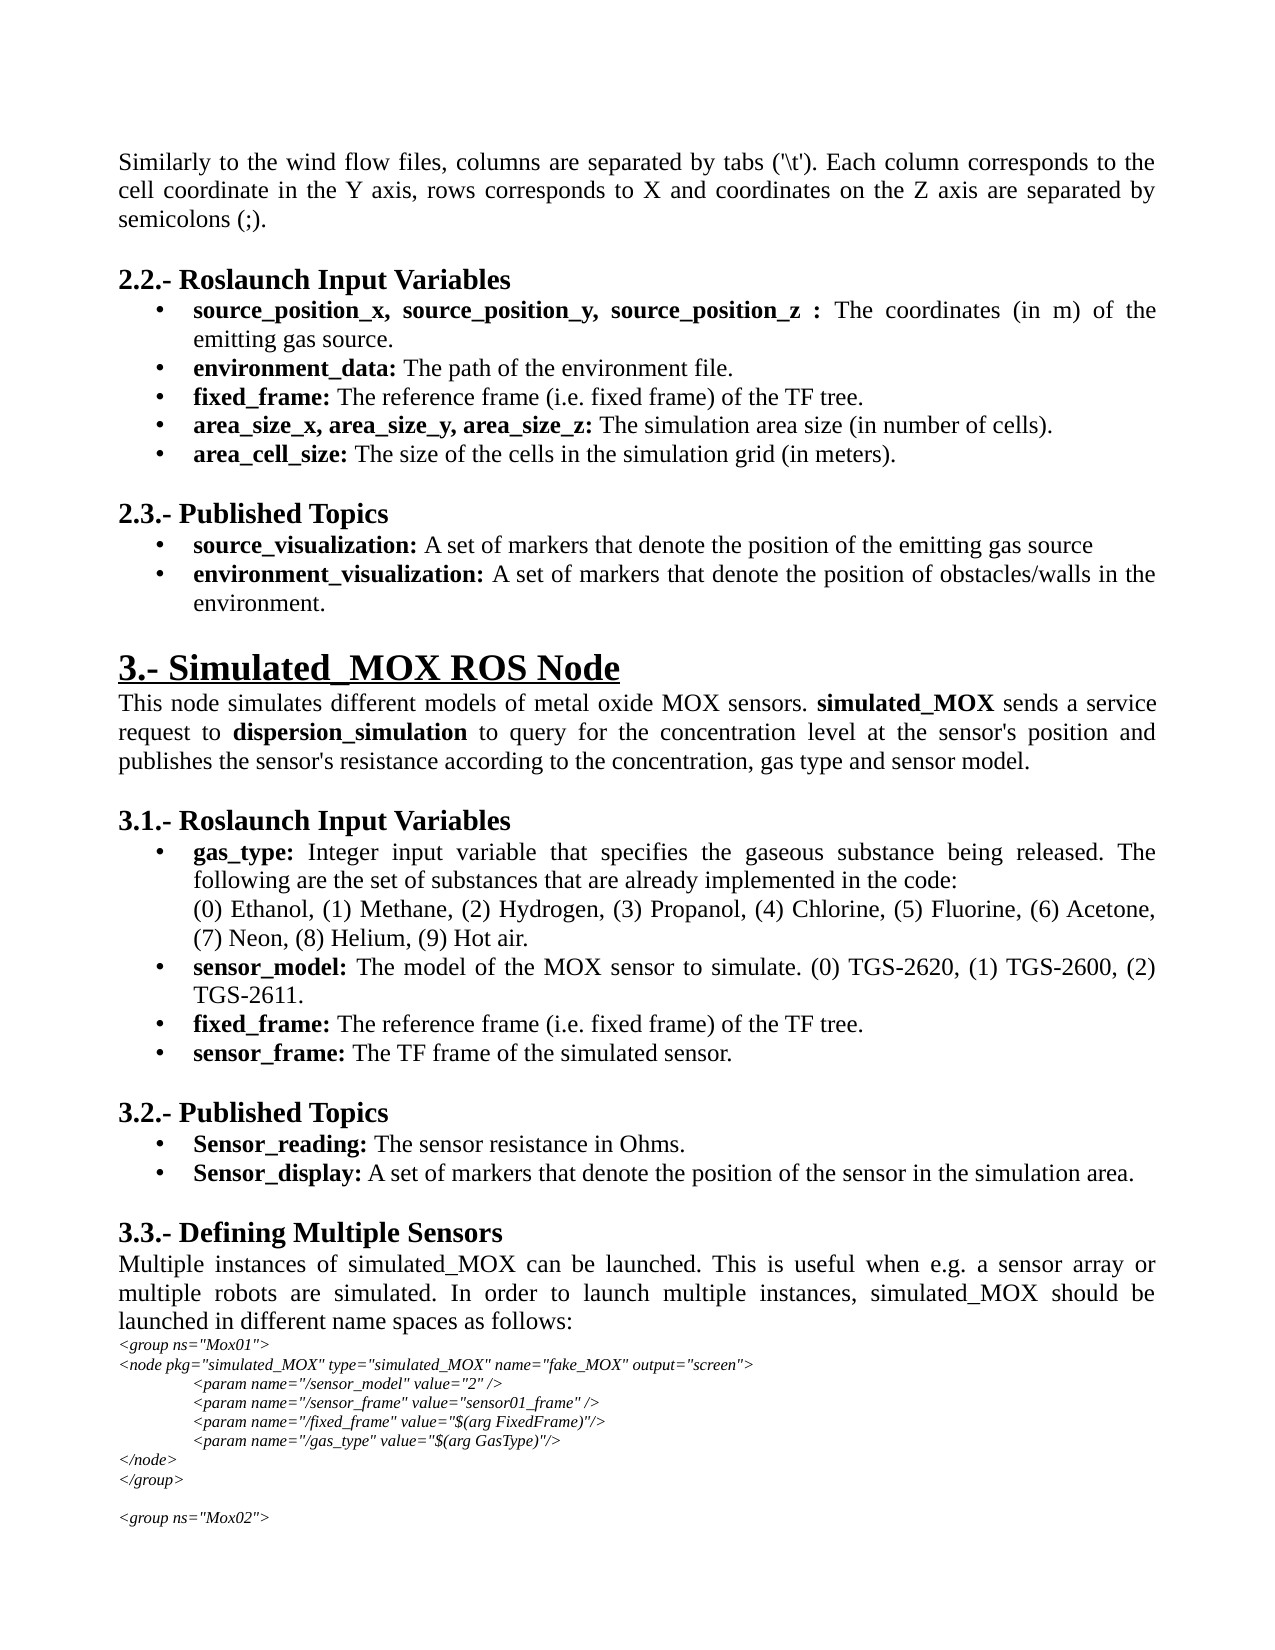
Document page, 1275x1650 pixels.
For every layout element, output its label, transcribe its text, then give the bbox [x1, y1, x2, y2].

list area_size_x, area_size_y, area_size_z: The simulation area size (in number of cells). [156, 410, 1157, 439]
text <node pkg="simulated_MOX" type="simulated_MOX" name="fake_MOX" output="screen"> [118, 1354, 1157, 1373]
list Sensor_display: A set of markers that denote the position of the sensor in the simulation area. [156, 1158, 1157, 1187]
list (0) Ethanol, (1) Methane, (2) Hydrogen, (3) Propanol, (4) Chlorine, (5) Fluorine, (6) Acetone, (7) Neon, (8) Helium, (9) Hot air. [156, 894, 1157, 952]
text <param name="/sensor_frame" value="sensor01_frame" /> [118, 1393, 1157, 1412]
list area_cell_size: The size of the cells in the simulation grid (in meters). [156, 439, 1157, 468]
text Similarly to the wind flow files, columns are separated by tabs ('\t'). Each column corresponds to the cell coordinate in the Y axis, rows corresponds to X and coordinates on the Z axis are separated by semicolons (;). [118, 147, 1157, 233]
text 3.2.- Published Topics [118, 1096, 1157, 1129]
list source_visualization: A set of markers that denote the position of the emitting gas source [156, 530, 1157, 559]
text This node simulates different models of metal oxide MOX sensors. simulated_MOX sends a service request to dispersion_simulation to query for the concentration level at the sensor's position and publishes the sensor's resistance according to the concentration, gas type and sensor model. [118, 688, 1157, 774]
text <param name="/fixed_frame" value="$(arg FixedFrame)"/> [118, 1412, 1157, 1431]
text <group ns="Mox01"> [118, 1335, 1157, 1354]
text </node> [118, 1450, 1157, 1469]
list gas_type: Integer input variable that specifies the gaseous substance being released. The following are the set of substances that are already implemented in the code: [156, 837, 1157, 894]
list source_position_x, source_position_y, source_position_z : The coordinates (in m) of the emitting gas source. [156, 295, 1157, 353]
list sensor_model: The model of the MOX sensor to simulate. (0) TGS-2620, (1) TGS-2600, (2) TGS-2611. [156, 952, 1157, 1009]
text 2.3.- Published Topics [118, 497, 1157, 530]
text <param name="/gas_type" value="$(arg GasType)"/> [118, 1431, 1157, 1450]
text 3.- Simulated_MOX ROS Node [118, 645, 1157, 688]
text 3.1.- Roslaunch Input Variables [118, 803, 1157, 837]
list environment_visualization: A set of markers that denote the position of obstacles/walls in the environment. [156, 559, 1157, 616]
list environment_data: The path of the environment file. [156, 353, 1157, 382]
list sensor_frame: The TF frame of the simulated sensor. [156, 1038, 1157, 1067]
text 2.2.- Roslaunch Input Variables [118, 262, 1157, 295]
list fixed_frame: The reference frame (i.e. fixed frame) of the TF tree. [156, 1009, 1157, 1038]
list Sensor_reading: The sensor resistance in Ohms. [156, 1129, 1157, 1158]
text <param name="/sensor_model" value="2" /> [118, 1373, 1157, 1393]
text </group> [118, 1469, 1157, 1488]
text 3.3.- Defining Multiple Sensors [118, 1215, 1157, 1249]
list fixed_frame: The reference frame (i.e. fixed frame) of the TF tree. [156, 382, 1157, 410]
text Multiple instances of simulated_MOX can be launched. This is useful when e.g. a sensor array or multiple robots are simulated. In order to launch multiple instances, simulated_MOX should be launched in different name spaces as follows: [118, 1249, 1157, 1335]
text <group ns="Mox02"> [118, 1508, 1157, 1527]
